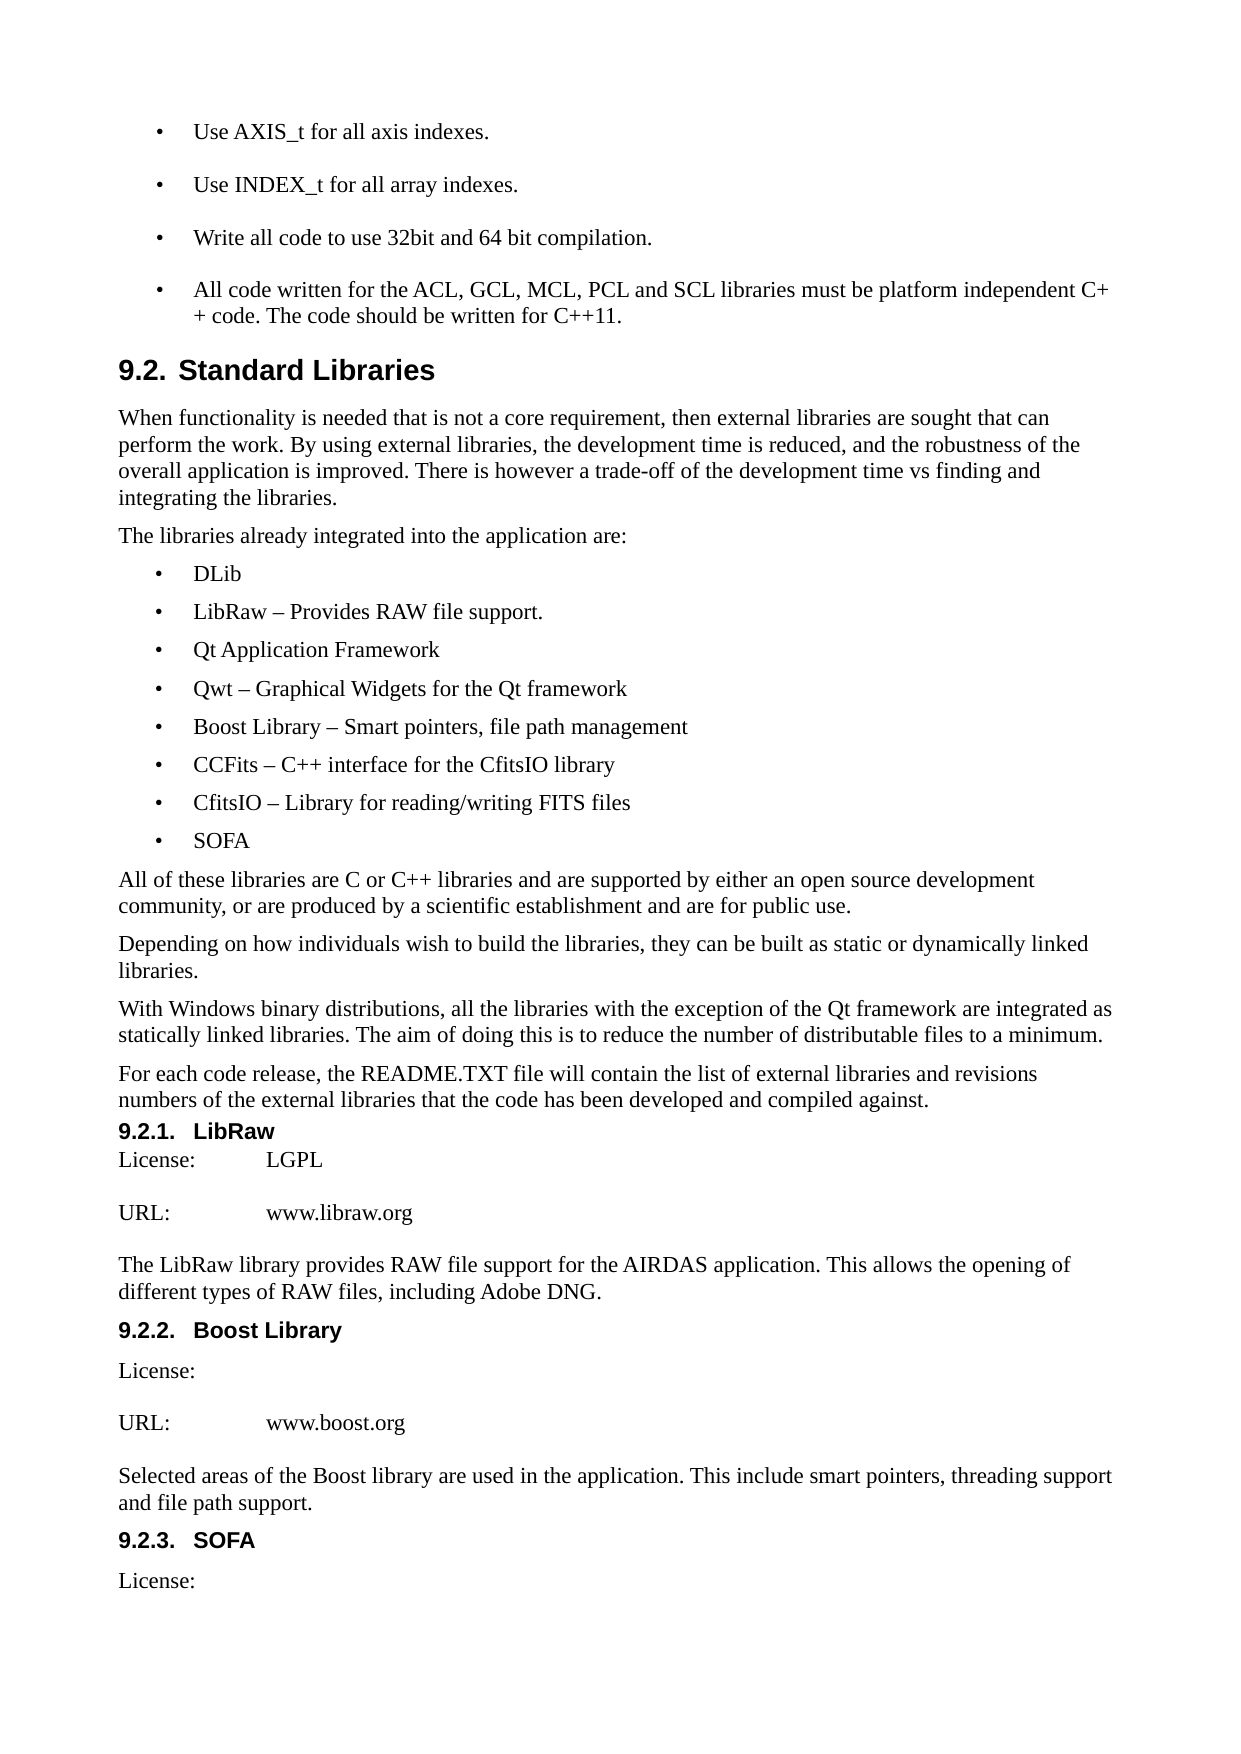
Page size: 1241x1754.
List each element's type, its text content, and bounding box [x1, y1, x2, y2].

text Selected areas of the Boost library are used in the application. This include smart pointers, threading support and file path support. [118, 1448, 1122, 1515]
list Boost Library – Smart pointers, file path management [154, 713, 1122, 739]
subtitle LibRaw [118, 1118, 1122, 1144]
subtitle Standard Libraries [118, 353, 1122, 387]
text The libraries already integrated into the application are: [118, 522, 1122, 548]
text License: [118, 1554, 1122, 1594]
subtitle Boost Library [118, 1317, 1122, 1343]
list CfitsIO – Library for reading/writing FITS files [154, 789, 1122, 816]
text Depending on how individuals wish to build the libraries, they can be built as static or dynamically linked libraries. [118, 930, 1122, 983]
list Use AXIS_t for all axis indexes. [156, 118, 1122, 144]
text URL: www.boost.org [118, 1396, 1122, 1436]
text With Windows binary distributions, all the libraries with the exception of the Qt framework are integrated as statically linked libraries. The aim of doing this is to reduce the number of distributable files to a minimum. [118, 995, 1122, 1048]
text URL: www.libraw.org [118, 1185, 1122, 1225]
subtitle SOFA [118, 1527, 1122, 1554]
list LibRaw – Provides RAW file support. [154, 598, 1122, 624]
text License: [118, 1343, 1122, 1383]
list All code written for the ACL, GCL, MCL, PCL and SCL libraries must be platform independent C++ code. The code should be written for C++11. [156, 262, 1122, 329]
list Use INDEX_t for all array indexes. [156, 157, 1122, 197]
list Qt Application Framework [154, 636, 1122, 663]
list DLib [154, 560, 1122, 586]
list CCFits – C++ interface for the CfitsIO library [154, 751, 1122, 777]
text The LibRaw library provides RAW file support for the AIRDAS application. This allows the opening of different types of RAW files, including Adobe DNG. [118, 1237, 1122, 1304]
text All of these libraries are C or C++ libraries and are supported by either an open source development community, or are produced by a scientific establishment and are for public use. [118, 866, 1122, 918]
list SOFA [154, 828, 1122, 854]
text When functionality is needed that is not a core requirement, then external libraries are sought that can perform the work. By using external libraries, the development time is reduced, and the robustness of the overall application is improved. There is however a trade-off of the development time vs finding and integrating the libraries. [118, 404, 1122, 510]
list Qwt – Graphical Widgets for the Qt framework [154, 675, 1122, 701]
text For each code release, the README.TXT file will contain the list of external libraries and revisions numbers of the external libraries that the code has been developed and compiled against. [118, 1059, 1122, 1112]
text License: LGPL [118, 1144, 1122, 1172]
list Write all code to use 32bit and 64 bit compilation. [156, 210, 1122, 250]
